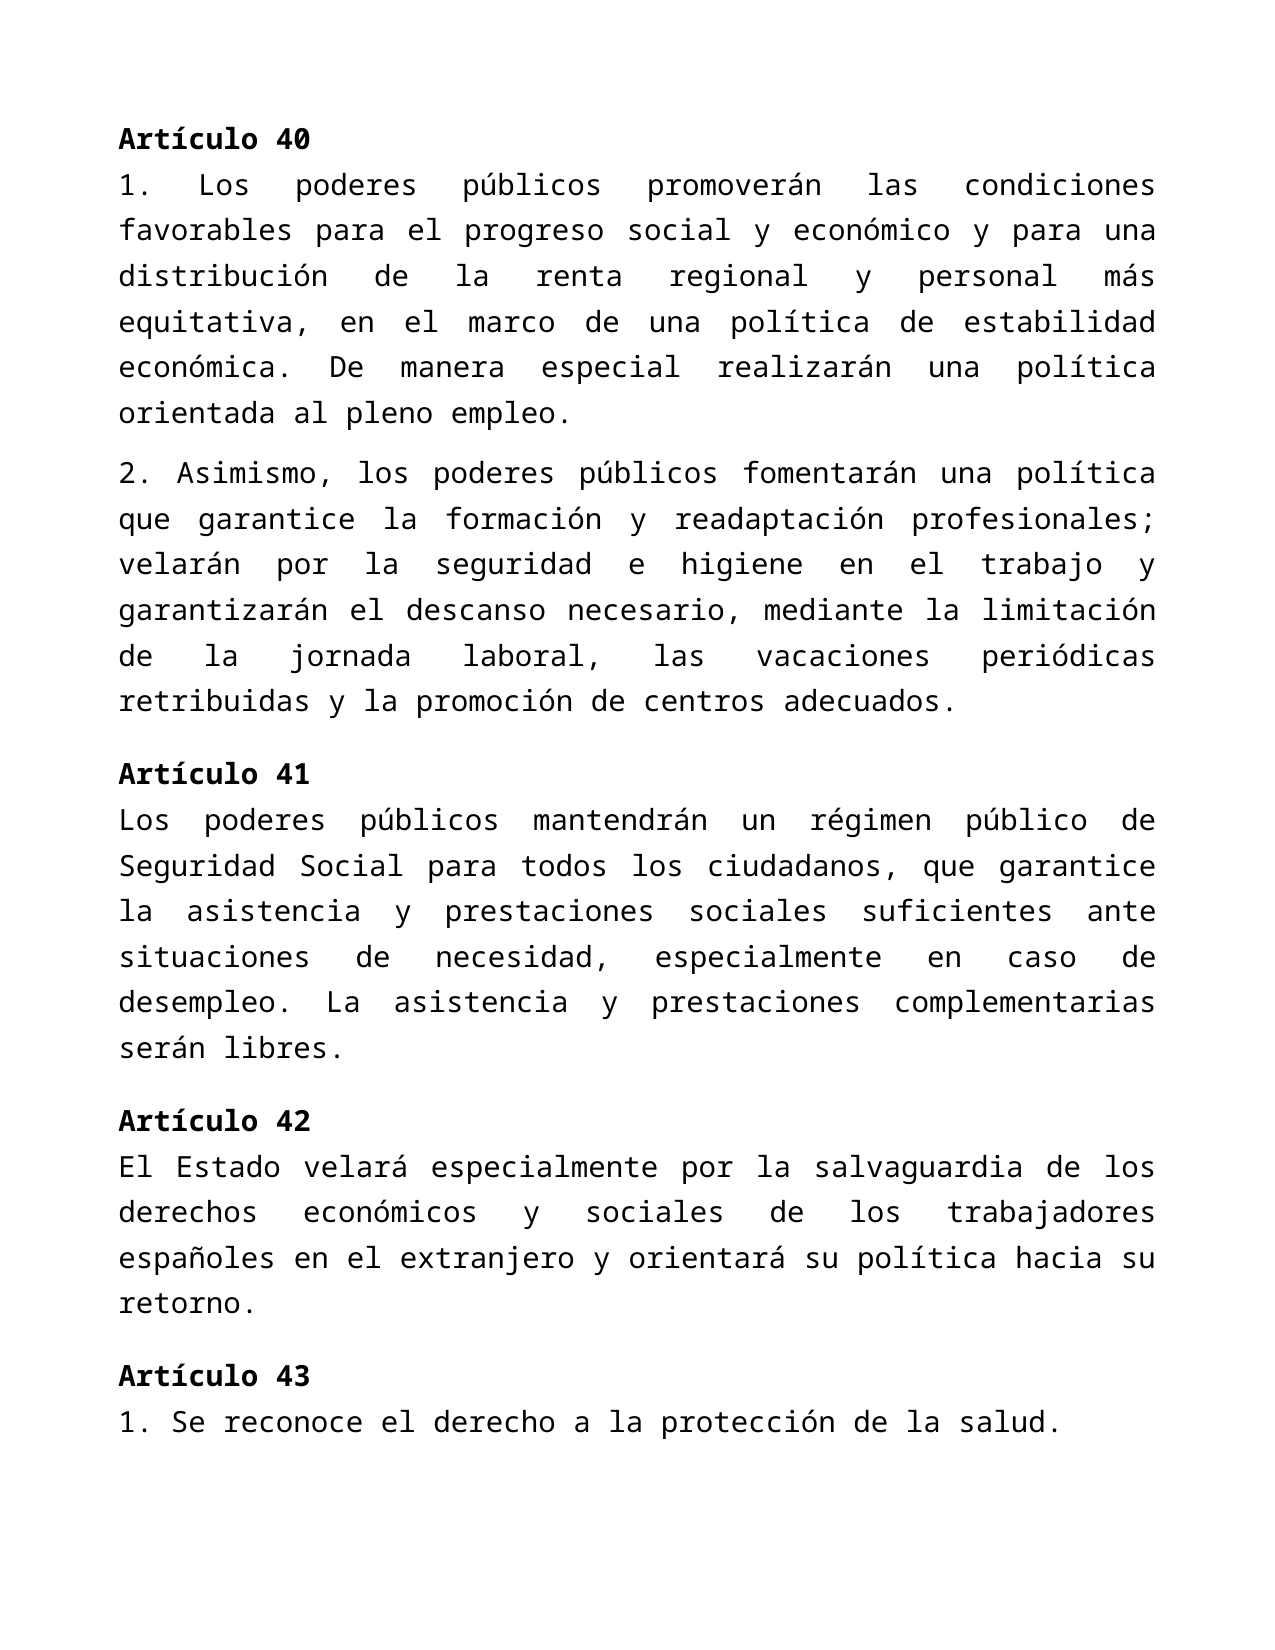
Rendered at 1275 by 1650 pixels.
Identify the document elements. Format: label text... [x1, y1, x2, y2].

subtitle Artículo 42 [118, 1100, 1157, 1140]
subtitle Artículo 40 [118, 118, 1157, 158]
text El Estado velará especialmente por la salvaguardia de los derechos económicos y sociales de los trabajadores españoles en el extranjero y orientará su política hacia su retorno. [118, 1146, 1157, 1322]
text 2. Asimismo, los poderes públicos fomentarán una política que garantice la formación y readaptación profesionales; velarán por la seguridad e higiene en el trabajo y garantizarán el descanso necesario, mediante la limitación de la jornada laboral, las vacaciones periódicas retribuidas y la promoción de centros adecuados. [118, 452, 1157, 720]
subtitle Artículo 43 [118, 1356, 1157, 1395]
text 1. Se reconoce el derecho a la protección de la salud. [118, 1401, 1157, 1441]
text Los poderes públicos mantendrán un régimen público de Seguridad Social para todos los ciudadanos, que garantice la asistencia y prestaciones sociales suficientes ante situaciones de necesidad, especialmente en caso de desempleo. La asistencia y prestaciones complementarias serán libres. [118, 799, 1157, 1067]
text 1. Los poderes públicos promoverán las condiciones favorables para el progreso social y económico y para una distribución de la renta regional y personal más equitativa, en el marco de una política de estabilidad económica. De manera especial realizarán una política orientada al pleno empleo. [118, 164, 1157, 432]
subtitle Artículo 41 [118, 753, 1157, 793]
